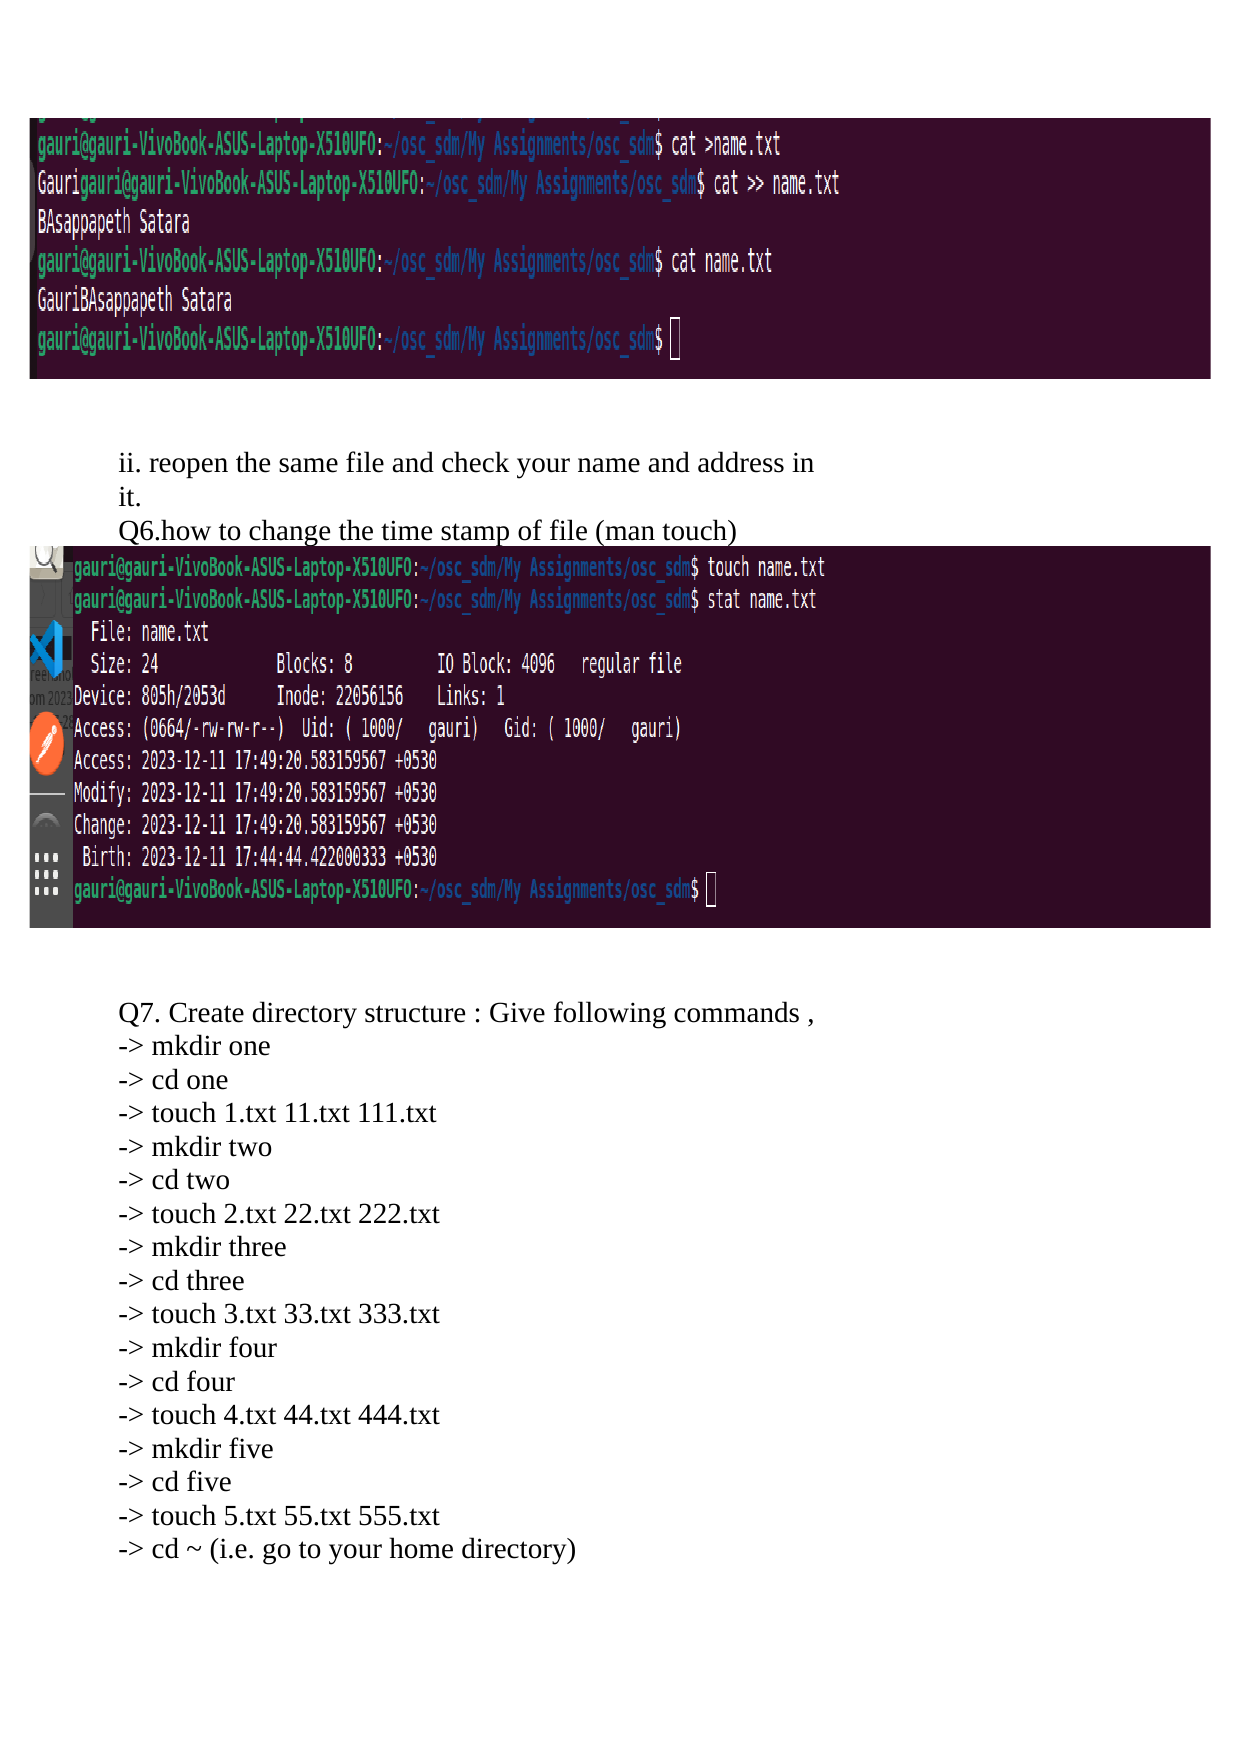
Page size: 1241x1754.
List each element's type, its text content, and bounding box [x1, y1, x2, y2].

text it. [118, 479, 1122, 513]
text -> cd two [118, 1162, 1122, 1196]
text -> touch 4.txt 44.txt 444.txt [118, 1397, 1122, 1431]
text -> touch 1.txt 11.txt 111.txt [118, 1095, 1122, 1129]
text -> mkdir one [118, 1028, 1122, 1062]
text -> mkdir two [118, 1129, 1122, 1162]
text -> cd ~ (i.e. go to your home directory) [118, 1531, 1122, 1565]
text -> cd three [118, 1263, 1122, 1297]
text -> mkdir four [118, 1330, 1122, 1364]
text Q6.how to change the time stamp of file (man touch) [118, 513, 1122, 546]
picture [29, 546, 1211, 928]
text Q7. Create directory structure : Give following commands , [118, 995, 1122, 1028]
picture [29, 118, 1211, 379]
text -> cd four [118, 1364, 1122, 1397]
text -> mkdir three [118, 1229, 1122, 1263]
text -> touch 2.txt 22.txt 222.txt [118, 1196, 1122, 1229]
text -> mkdir five [118, 1431, 1122, 1464]
text -> touch 3.txt 33.txt 333.txt [118, 1297, 1122, 1330]
text ii. reopen the same file and check your name and address in [118, 446, 1122, 479]
text -> cd one [118, 1062, 1122, 1095]
text -> touch 5.txt 55.txt 555.txt [118, 1498, 1122, 1531]
text -> cd five [118, 1464, 1122, 1498]
